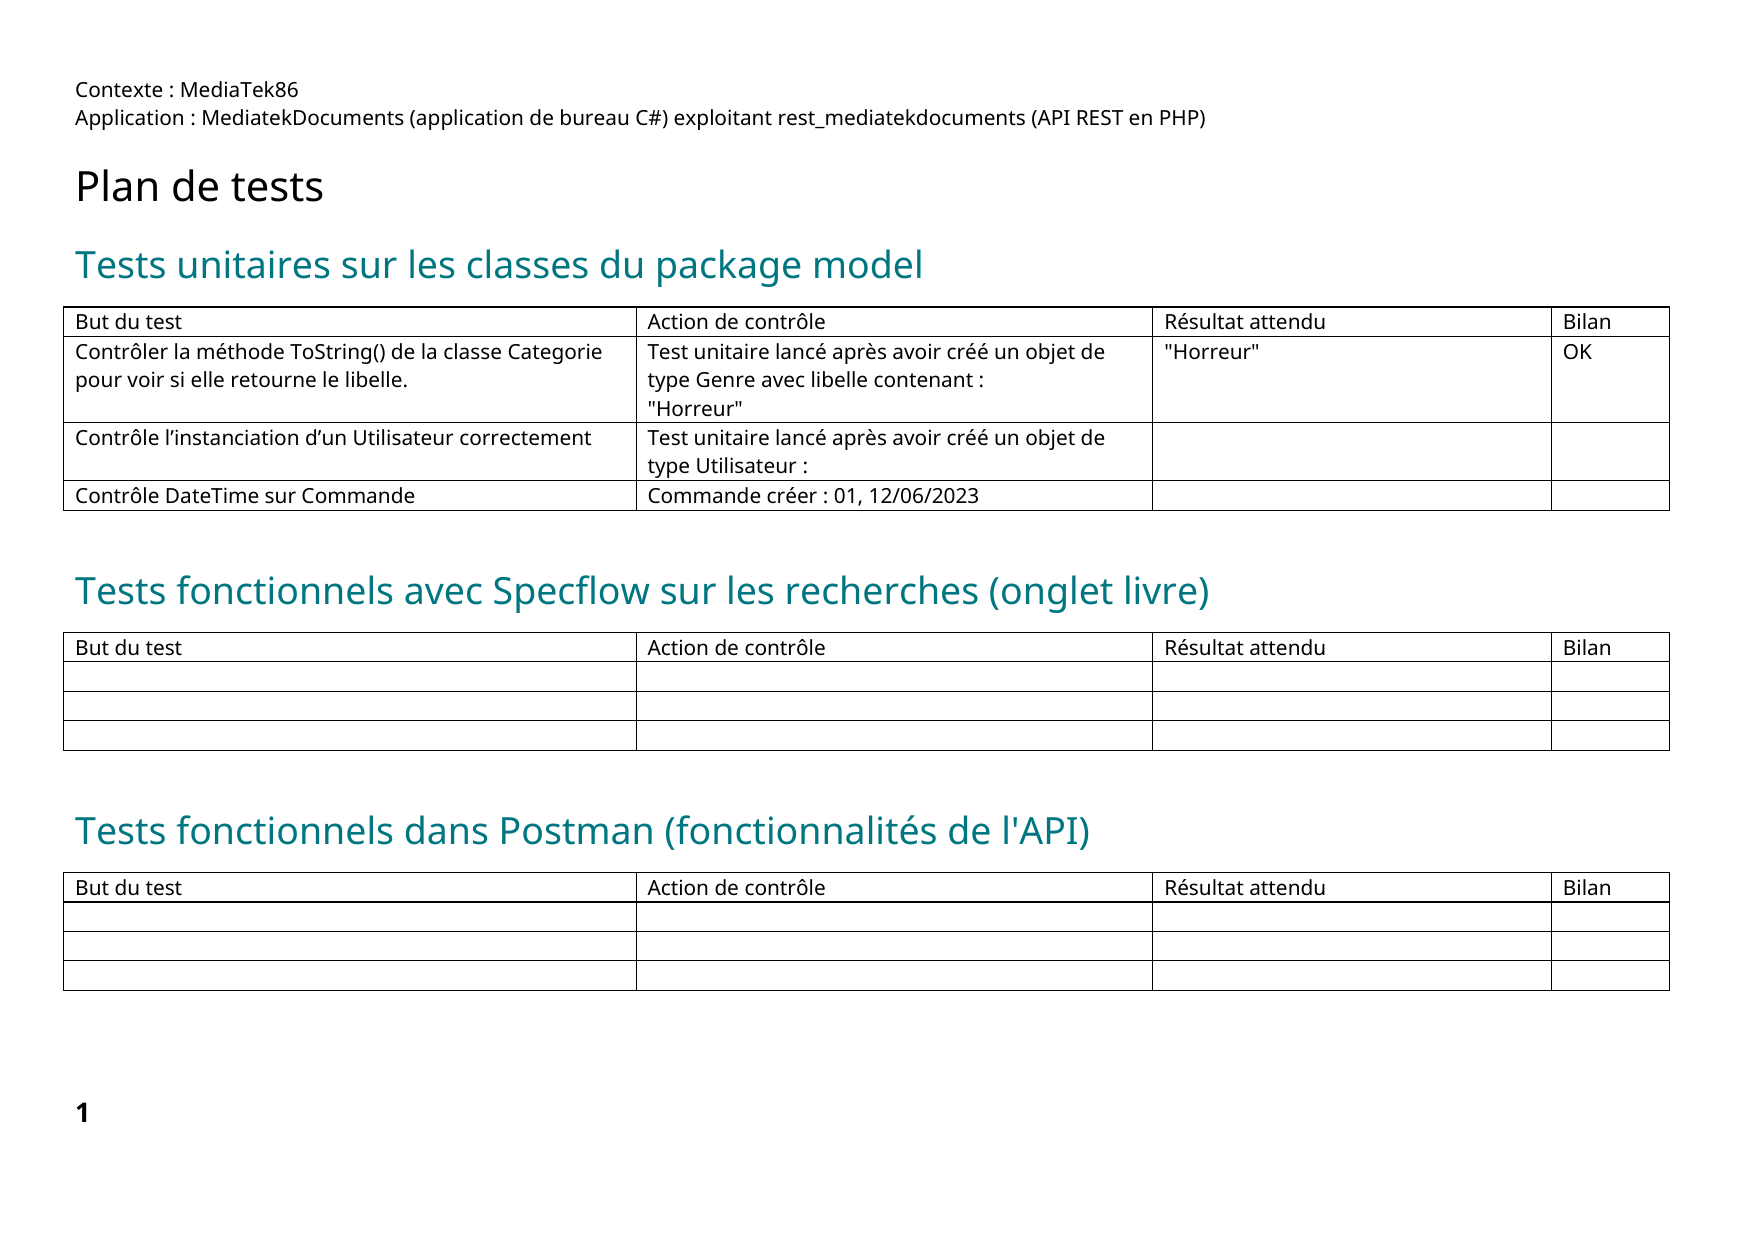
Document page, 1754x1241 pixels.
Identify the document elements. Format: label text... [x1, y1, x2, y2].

table_header But du test [64, 308, 636, 336]
table_cell [637, 932, 1152, 960]
table_cell [1153, 903, 1551, 931]
text Contexte : MediaTek86 [75, 75, 1679, 103]
table_cell [1552, 662, 1669, 691]
table_cell Test unitaire lancé après avoir créé un objet de type Utilisateur : [637, 423, 1152, 480]
table_header Action de contrôle [637, 633, 1152, 661]
table_cell OK [1552, 337, 1669, 422]
table_cell [64, 721, 636, 750]
table_header Action de contrôle [637, 873, 1152, 901]
table_cell [1552, 721, 1669, 750]
table_cell [1552, 961, 1669, 990]
table_header Résultat attendu [1153, 633, 1551, 661]
table_cell [64, 692, 636, 720]
table_cell Commande créer : 01, 12/06/2023 [637, 481, 1152, 509]
subtitle Tests fonctionnels avec Specflow sur les recherches (onglet livre) [75, 564, 1679, 615]
table_cell [1153, 932, 1551, 960]
table_cell [64, 961, 636, 990]
table_header Résultat attendu [1153, 308, 1551, 336]
table_cell [1153, 692, 1551, 720]
subtitle Tests fonctionnels dans Postman (fonctionnalités de l'API) [75, 804, 1679, 855]
table_header Bilan [1552, 308, 1669, 336]
table_cell Contrôle l’instanciation d’un Utilisateur correctement [64, 423, 636, 480]
table_cell [1153, 961, 1551, 990]
table_header Résultat attendu [1153, 873, 1551, 901]
text Application : MediatekDocuments (application de bureau C#) exploitant rest_mediatekdocuments (API REST en PHP) [75, 103, 1679, 132]
table_cell [637, 903, 1152, 931]
table_cell [637, 721, 1152, 750]
table_cell [637, 692, 1152, 720]
table_header Bilan [1552, 873, 1669, 901]
table_cell [1552, 423, 1669, 480]
table_cell [64, 932, 636, 960]
table_cell [1153, 423, 1551, 480]
table_cell [1552, 903, 1669, 931]
table_cell Test unitaire lancé après avoir créé un objet de type Genre avec libelle contenant : "Horreur" [637, 337, 1152, 422]
table_header Bilan [1552, 633, 1669, 661]
table_cell [1153, 481, 1551, 509]
table_cell [64, 903, 636, 931]
table_header But du test [64, 873, 636, 901]
table_cell Contrôler la méthode ToString() de la classe Categorie pour voir si elle retourne le libelle. [64, 337, 636, 422]
table_cell [1153, 662, 1551, 691]
table_cell [637, 662, 1152, 691]
table_cell [1552, 932, 1669, 960]
table_cell [1552, 692, 1669, 720]
table_cell [637, 961, 1152, 990]
table_cell [1552, 481, 1669, 509]
table_cell [64, 662, 636, 691]
table_cell "Horreur" [1153, 337, 1551, 422]
table_header But du test [64, 633, 636, 661]
subtitle Tests unitaires sur les classes du package model [75, 239, 1679, 290]
table_cell Contrôle DateTime sur Commande [64, 481, 636, 509]
table_cell [1153, 721, 1551, 750]
table_header Action de contrôle [637, 308, 1152, 336]
subtitle Plan de tests [75, 157, 1679, 214]
